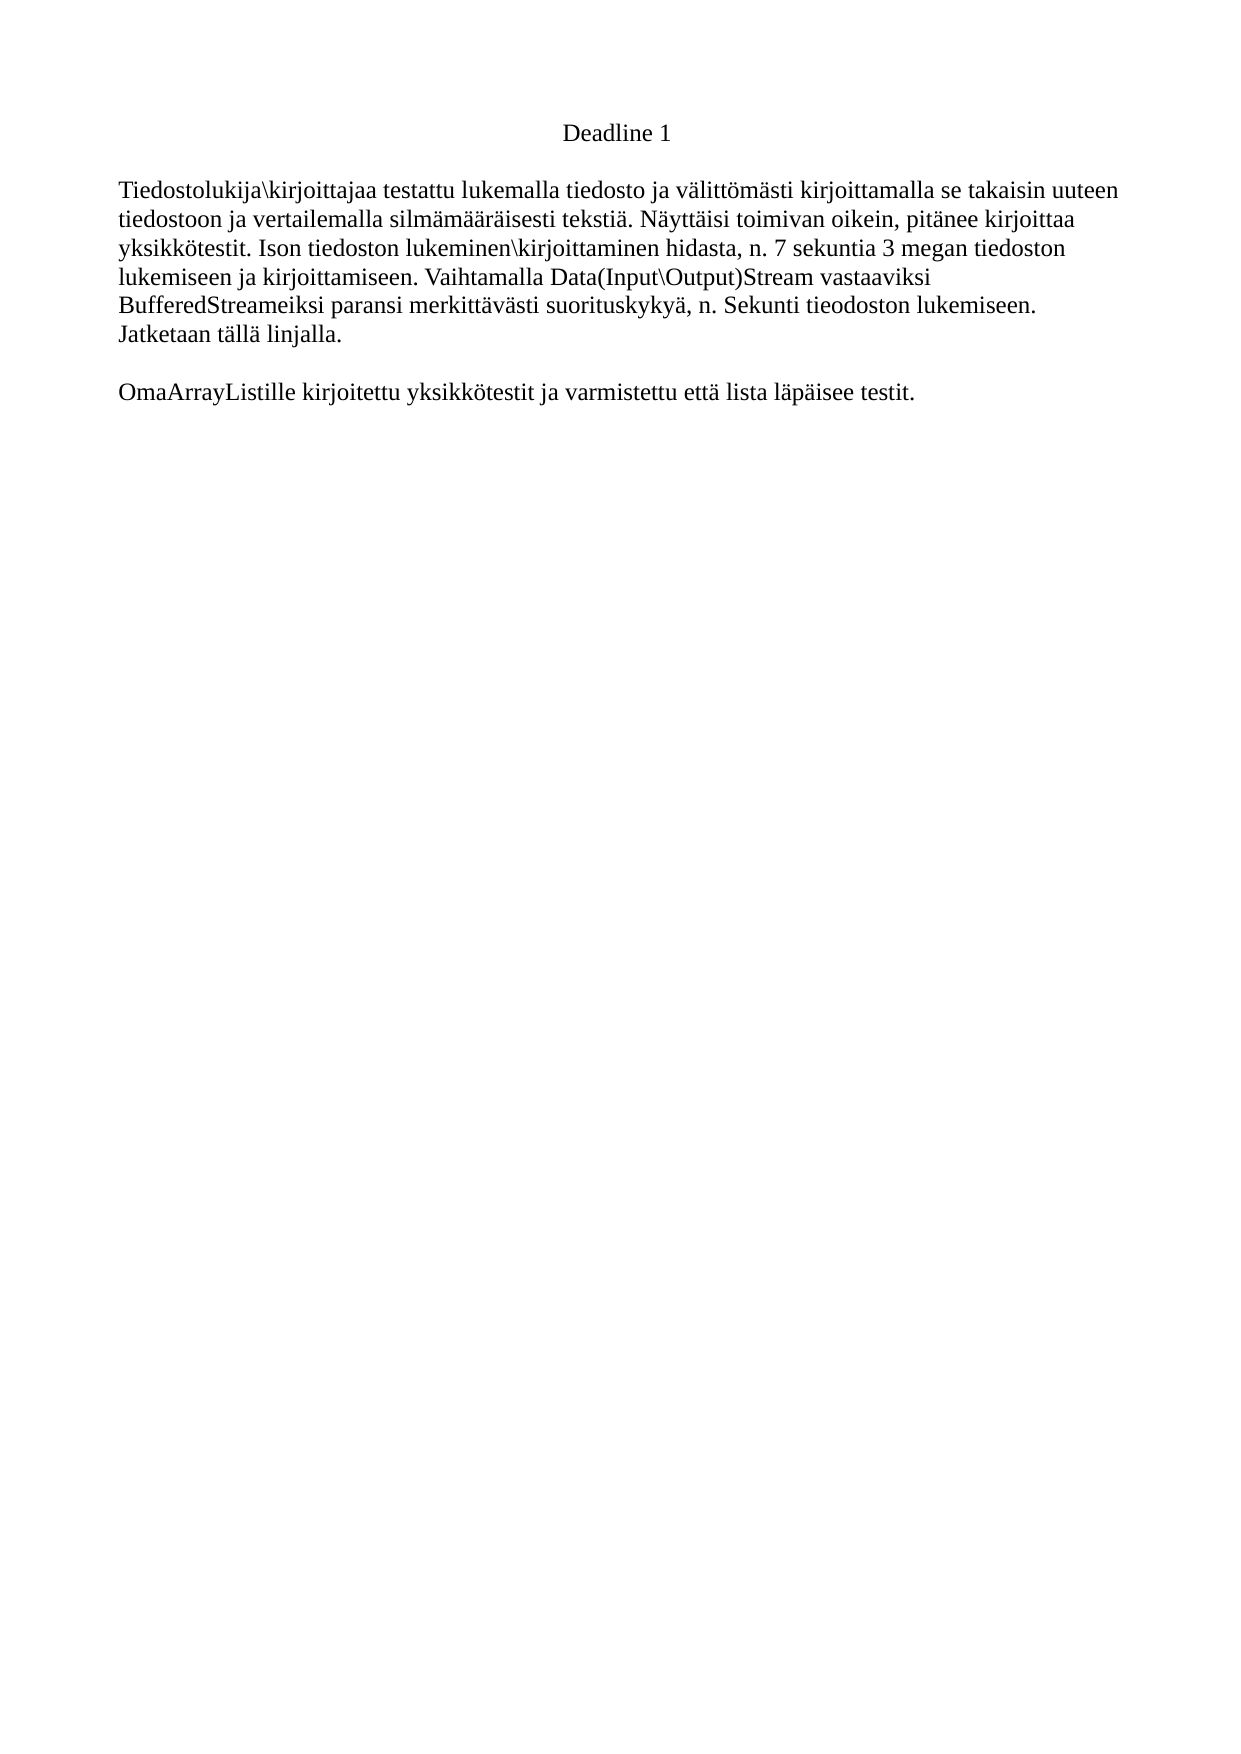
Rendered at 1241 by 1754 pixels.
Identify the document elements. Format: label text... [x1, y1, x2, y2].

text Tiedostolukija\kirjoittajaa testattu lukemalla tiedosto ja välittömästi kirjoittamalla se takaisin uuteen tiedostoon ja vertailemalla silmämääräisesti tekstiä. Näyttäisi toimivan oikein, pitänee kirjoittaa yksikkötestit. Ison tiedoston lukeminen\kirjoittaminen hidasta, n. 7 sekuntia 3 megan tiedoston lukemiseen ja kirjoittamiseen. Vaihtamalla Data(Input\Output)Stream vastaaviksi BufferedStreameiksi paransi merkittävästi suorituskykyä, n. Sekunti tieodoston lukemiseen. Jatketaan tällä linjalla. [118, 176, 1122, 348]
text Deadline 1 [118, 118, 1122, 147]
text OmaArrayListille kirjoitettu yksikkötestit ja varmistettu että lista läpäisee testit. [118, 377, 1122, 406]
